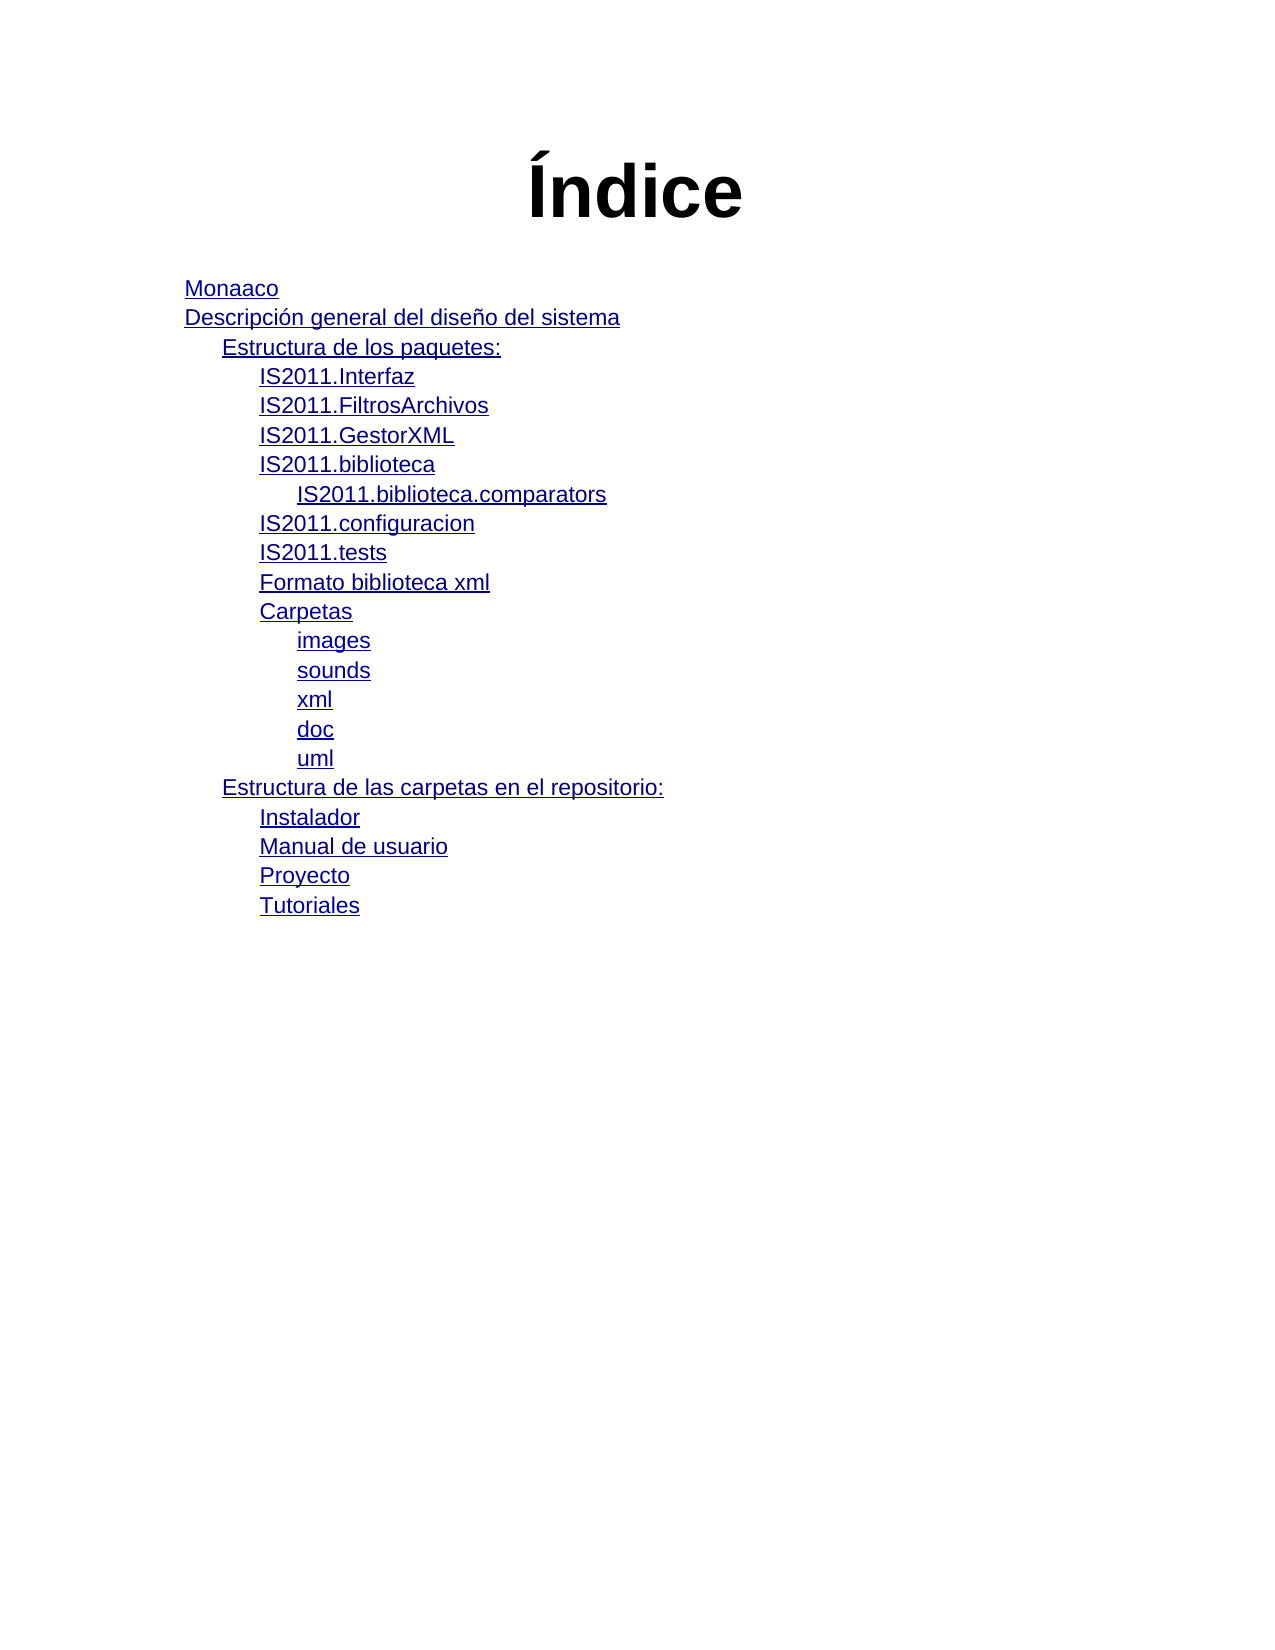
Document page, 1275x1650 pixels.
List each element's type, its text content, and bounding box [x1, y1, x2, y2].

text Instalador [259, 804, 1125, 830]
text Manual de usuario [259, 834, 1125, 859]
text uml [297, 746, 1125, 771]
text IS2011.biblioteca.comparators [297, 481, 1125, 507]
text images [297, 628, 1125, 654]
text IS2011.tests [259, 540, 1125, 566]
text IS2011.configuracion [259, 511, 1125, 536]
text sounds [297, 657, 1125, 683]
text Formato biblioteca xml [259, 569, 1125, 595]
text Estructura de los paquetes: [222, 334, 1125, 360]
text Tutoriales [259, 892, 1125, 918]
text Índice [147, 150, 1125, 234]
text doc [297, 716, 1125, 742]
text Proyecto [259, 863, 1125, 889]
text xml [297, 687, 1125, 712]
text Carpetas [259, 599, 1125, 624]
text IS2011.Interfaz [259, 364, 1125, 389]
text Descripción general del diseño del sistema [184, 305, 1125, 331]
text IS2011.FiltrosArchivos [259, 393, 1125, 419]
text IS2011.GestorXML [259, 422, 1125, 448]
text IS2011.biblioteca [259, 452, 1125, 477]
text Monaaco [184, 276, 1125, 301]
text Estructura de las carpetas en el repositorio: [222, 775, 1125, 801]
